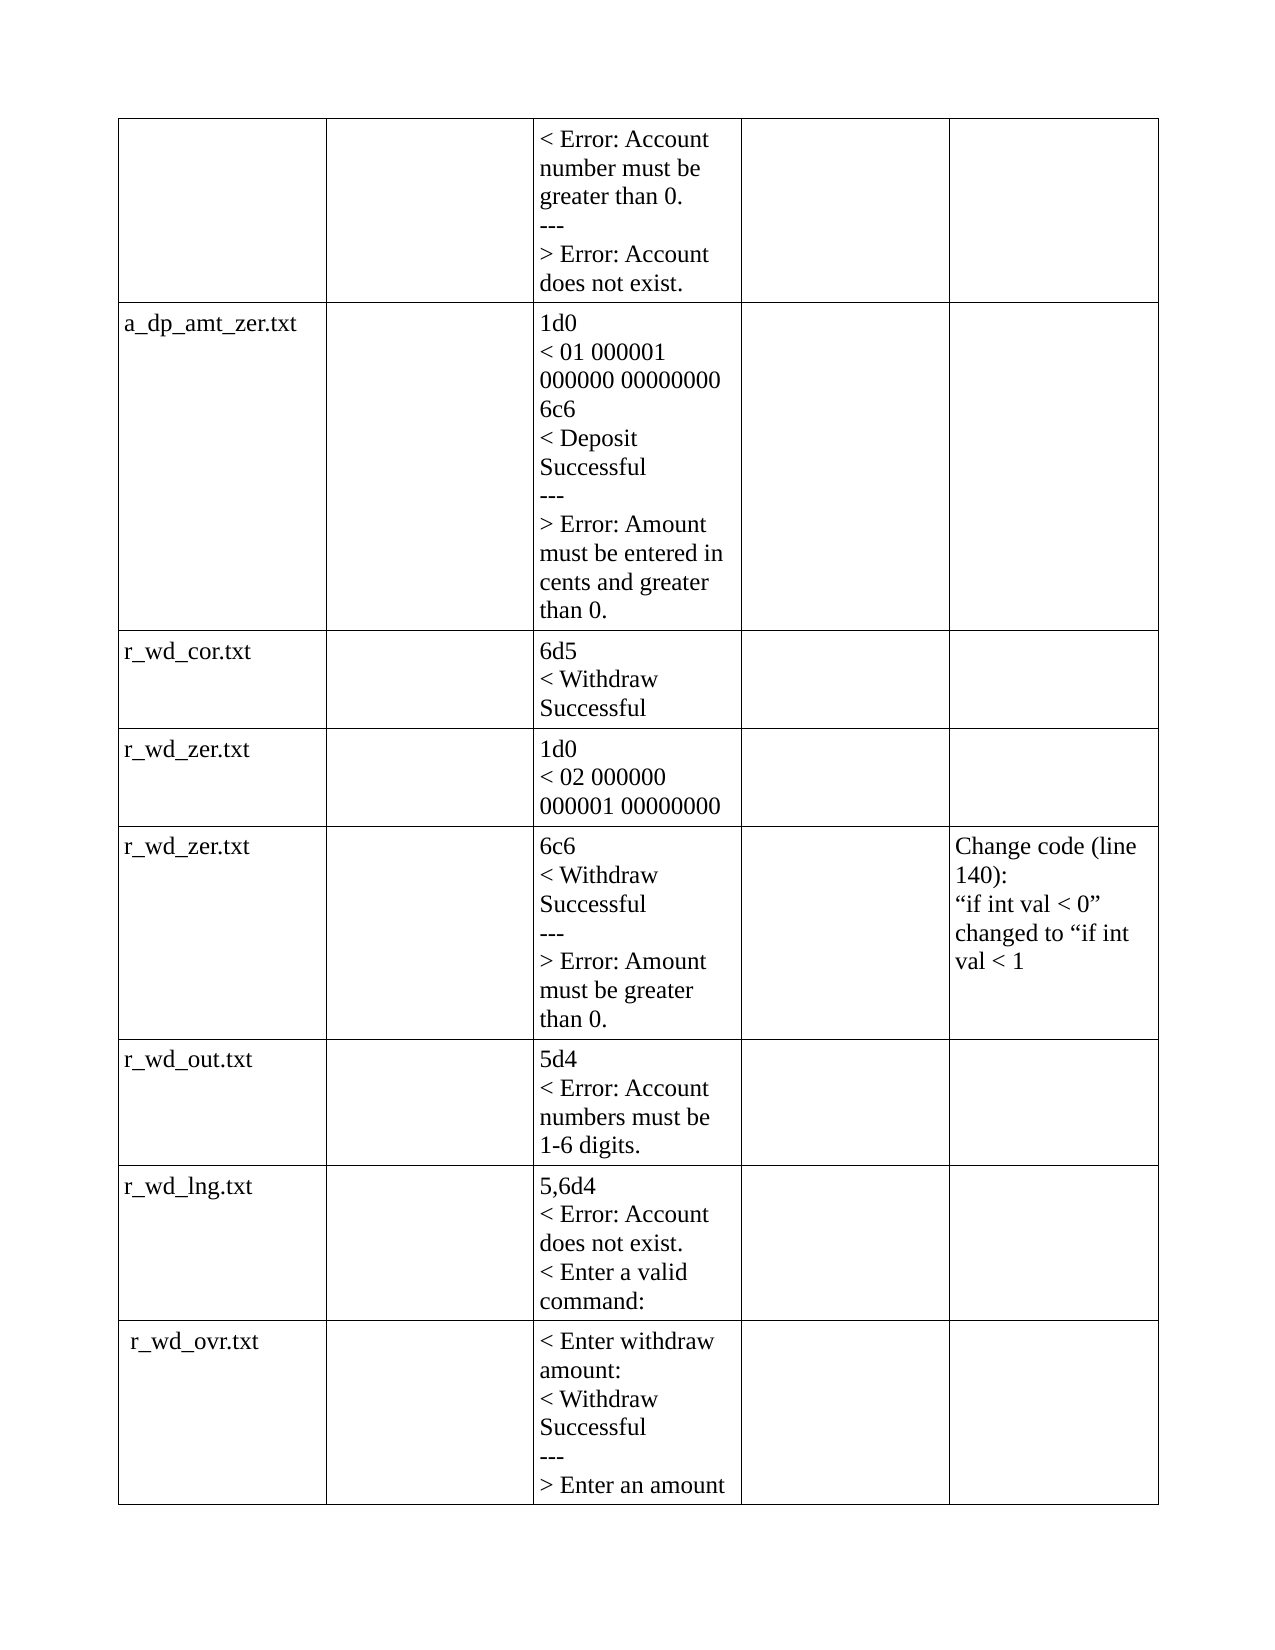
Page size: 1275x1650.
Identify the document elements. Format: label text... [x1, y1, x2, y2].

table_cell [327, 729, 533, 826]
table_cell r_wd_zer.txt [119, 729, 326, 826]
table_cell [742, 1166, 949, 1320]
table_cell [950, 1321, 1158, 1504]
table_cell < Error: Account number must be greater than 0. --- > Error: Account does not exist. [534, 119, 741, 302]
table_cell 6c6 < Withdraw Successful --- > Error: Amount must be greater than 0. [534, 827, 741, 1038]
table_cell [327, 827, 533, 1038]
table_cell [742, 303, 949, 630]
table_cell [327, 1321, 533, 1504]
table_cell 1d0 < 02 000000 000001 00000000 [534, 729, 741, 826]
table_cell [119, 119, 326, 302]
table_cell < Enter withdraw amount: < Withdraw Successful --- > Enter an amount [534, 1321, 741, 1504]
table_cell r_wd_lng.txt [119, 1166, 326, 1320]
table_cell [327, 1040, 533, 1165]
table_cell r_wd_cor.txt [119, 631, 326, 728]
table_cell [742, 631, 949, 728]
table_cell [742, 1321, 949, 1504]
table_cell [327, 303, 533, 630]
table_cell [950, 729, 1158, 826]
table_cell [742, 1040, 949, 1165]
table_cell Change code (line 140): “if int val < 0” changed to “if int val < 1 [950, 827, 1158, 1038]
table_cell r_wd_zer.txt [119, 827, 326, 1038]
table_cell [950, 1040, 1158, 1165]
table_cell 1d0 < 01 000001 000000 00000000 6c6 < Deposit Successful --- > Error: Amount must be entered in cents and greater than 0. [534, 303, 741, 630]
table_cell 6d5 < Withdraw Successful [534, 631, 741, 728]
table_cell [742, 729, 949, 826]
table_cell [950, 119, 1158, 302]
table_cell [742, 119, 949, 302]
table_cell [950, 631, 1158, 728]
table_cell [950, 1166, 1158, 1320]
table_cell [742, 827, 949, 1038]
table_cell [327, 631, 533, 728]
table_cell r_wd_out.txt [119, 1040, 326, 1165]
table_cell [327, 119, 533, 302]
table_cell [327, 1166, 533, 1320]
table_cell a_dp_amt_zer.txt [119, 303, 326, 630]
table_cell r_wd_ovr.txt [119, 1321, 326, 1504]
table_cell 5d4 < Error: Account numbers must be 1-6 digits. [534, 1040, 741, 1165]
table_cell [950, 303, 1158, 630]
table_cell 5,6d4 < Error: Account does not exist. < Enter a valid command: [534, 1166, 741, 1320]
